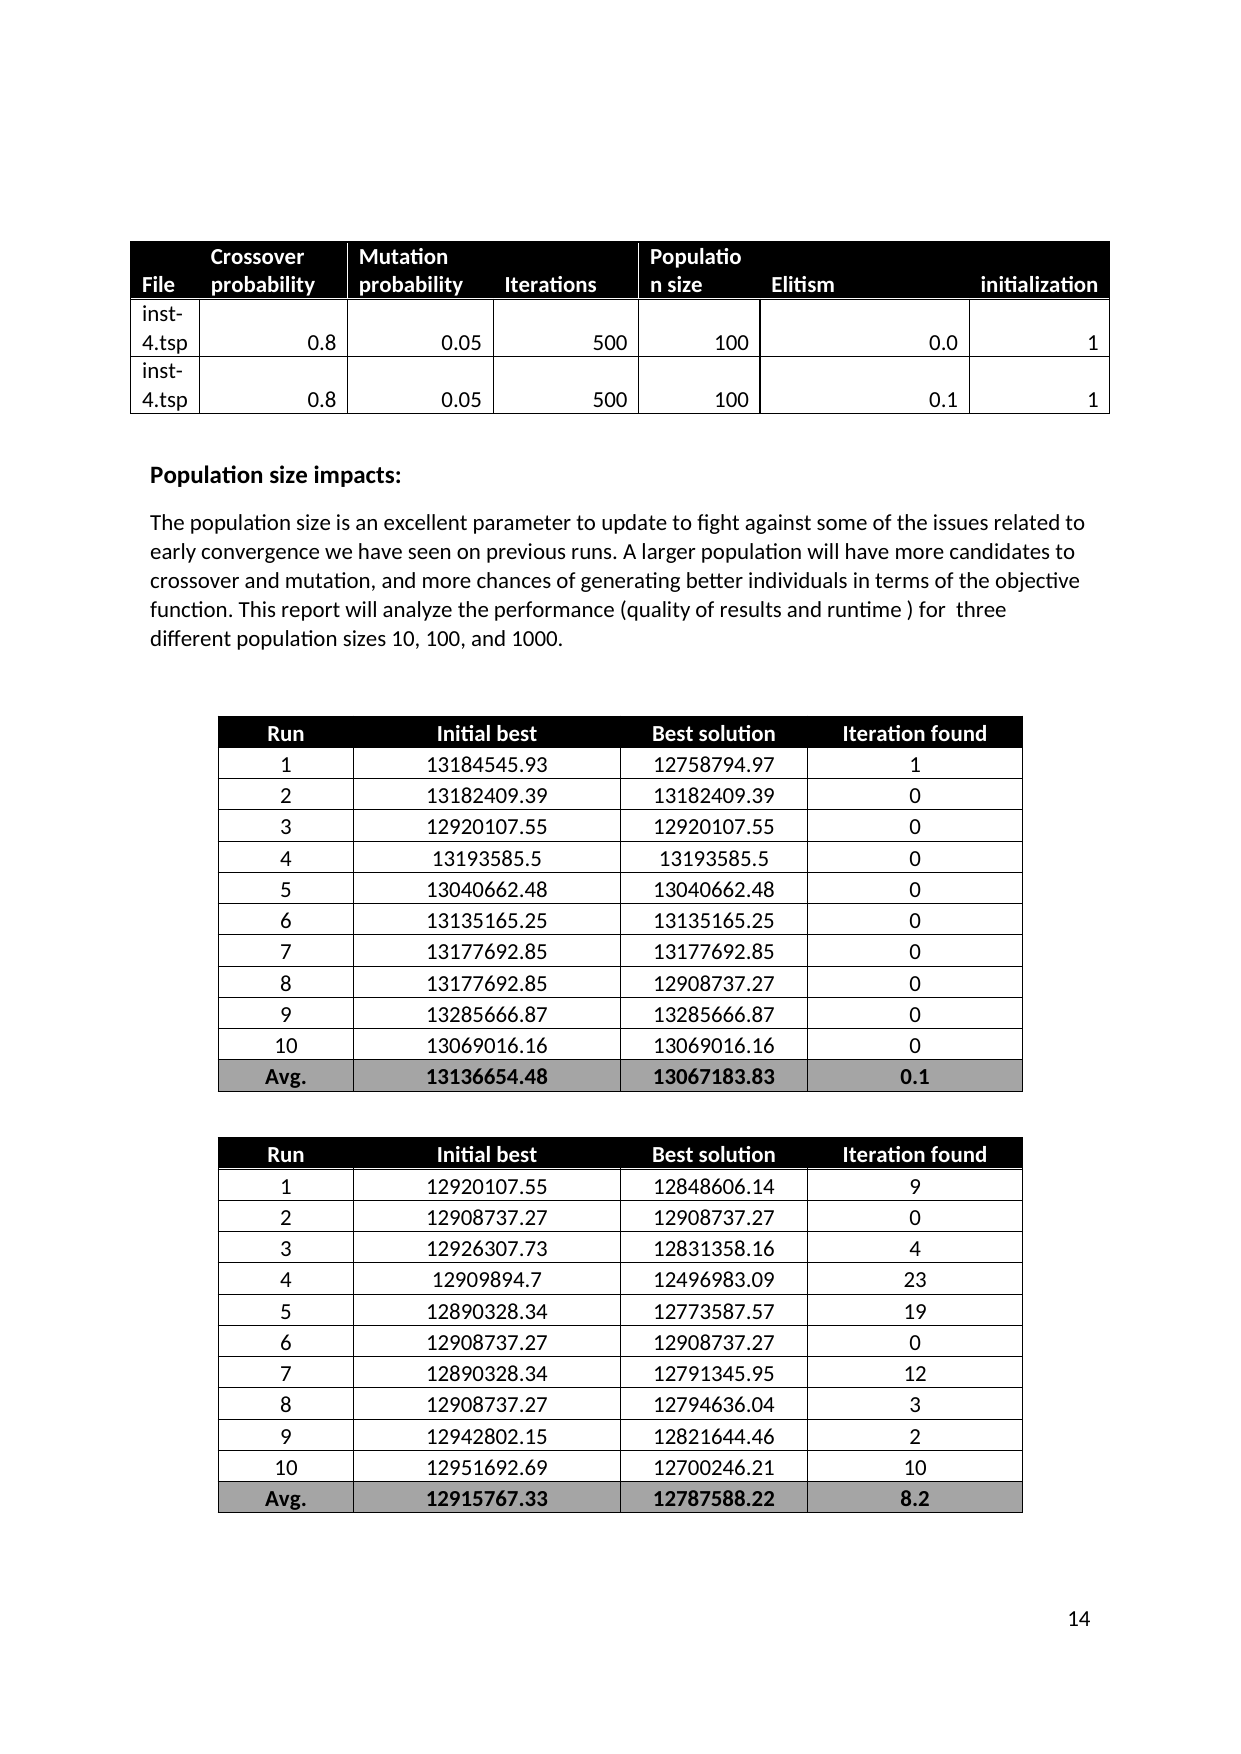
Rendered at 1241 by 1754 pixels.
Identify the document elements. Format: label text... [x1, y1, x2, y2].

table_cell inst-4.tsp [131, 357, 199, 413]
table_header Crossover probability [199, 243, 347, 298]
table_cell 13193585.5 [621, 842, 807, 872]
table_cell 12700246.21 [621, 1451, 807, 1481]
table_header Iteration found [808, 1138, 1022, 1168]
table_cell 13135165.25 [621, 904, 807, 934]
table_cell 13135165.25 [354, 904, 620, 934]
table_cell 13177692.85 [621, 935, 807, 966]
text Population size impacts: [150, 459, 1090, 490]
table_cell 7 [219, 1357, 353, 1387]
table_cell 0.8 [200, 300, 347, 356]
table_cell 13040662.48 [621, 873, 807, 903]
table_cell 12496983.09 [621, 1263, 807, 1293]
table_cell 10 [808, 1451, 1022, 1481]
table_cell 12773587.57 [621, 1295, 807, 1325]
table_cell 0.1 [761, 357, 969, 413]
table_cell 12920107.55 [354, 1170, 620, 1200]
table_cell 0 [808, 1029, 1022, 1059]
table_header Iterations [493, 243, 638, 298]
table_cell 4 [808, 1232, 1022, 1262]
table_header Mutation probability [348, 243, 493, 298]
table_cell 12848606.14 [621, 1170, 807, 1200]
table_cell 1 [970, 300, 1109, 356]
table_cell 12890328.34 [354, 1295, 620, 1325]
table_cell 0 [808, 873, 1022, 903]
table_cell 7 [219, 935, 353, 966]
table_header Best solution [621, 1138, 807, 1168]
table_cell 12920107.55 [354, 810, 620, 841]
table_cell Avg. [219, 1060, 353, 1091]
table_header File [131, 243, 199, 298]
table_cell 13136654.48 [354, 1060, 620, 1091]
table_cell inst-4.tsp [131, 300, 199, 356]
table_cell 6 [219, 904, 353, 934]
table_cell 6 [219, 1326, 353, 1356]
table_cell 10 [219, 1451, 353, 1481]
table_cell 13182409.39 [354, 779, 620, 809]
table_cell 0 [808, 1326, 1022, 1356]
table_cell 12908737.27 [354, 1388, 620, 1418]
table_cell 12909894.7 [354, 1263, 620, 1293]
table_cell 13285666.87 [621, 998, 807, 1028]
table_header Run [219, 717, 353, 747]
table_cell 12794636.04 [621, 1388, 807, 1418]
table_cell 4 [219, 1263, 353, 1293]
table_header Population size [639, 243, 760, 298]
table_cell 12915767.33 [354, 1482, 620, 1512]
table_header Run [219, 1138, 353, 1168]
table_cell 13177692.85 [354, 935, 620, 966]
table_cell 12926307.73 [354, 1232, 620, 1262]
table_cell 12831358.16 [621, 1232, 807, 1262]
table_cell 1 [808, 748, 1022, 778]
table_cell 500 [494, 300, 638, 356]
table_cell 3 [808, 1388, 1022, 1418]
table_cell 4 [219, 842, 353, 872]
table_cell 3 [219, 810, 353, 841]
table_header Elitism [760, 243, 969, 298]
table_cell 0 [808, 998, 1022, 1028]
table_cell 12758794.97 [621, 748, 807, 778]
table_cell 13069016.16 [354, 1029, 620, 1059]
table_cell 12908737.27 [621, 967, 807, 997]
table_cell 12908737.27 [621, 1201, 807, 1231]
table_header Initial best [354, 717, 620, 747]
table_cell 13285666.87 [354, 998, 620, 1028]
table_cell 12908737.27 [354, 1326, 620, 1356]
table_cell 5 [219, 1295, 353, 1325]
table_cell 0 [808, 779, 1022, 809]
table_cell 12920107.55 [621, 810, 807, 841]
table_cell 13177692.85 [354, 967, 620, 997]
table_cell 19 [808, 1295, 1022, 1325]
table_header Best solution [621, 717, 807, 747]
table_cell 2 [219, 779, 353, 809]
table_cell 12791345.95 [621, 1357, 807, 1387]
table_cell 0 [808, 810, 1022, 841]
text The population size is an excellent parameter to update to fight against some of the issues related to early convergence we have seen on previous runs. A larger population will have more candidates to crossover and mutation, and more chances of generating better individuals in terms of the objective function. This report will analyze the performance (quality of results and runtime ) for three different population sizes 10, 100, and 1000. [150, 508, 1090, 652]
table_cell 0 [808, 935, 1022, 966]
table_cell 13067183.83 [621, 1060, 807, 1091]
table_cell 12908737.27 [354, 1201, 620, 1231]
table_cell 2 [808, 1420, 1022, 1450]
table_cell 9 [219, 1420, 353, 1450]
table_cell 1 [970, 357, 1109, 413]
table_cell 12942802.15 [354, 1420, 620, 1450]
table_cell 12787588.22 [621, 1482, 807, 1512]
table_cell 0 [808, 842, 1022, 872]
table_cell 0 [808, 1201, 1022, 1231]
table_cell 9 [219, 998, 353, 1028]
table_cell 0 [808, 967, 1022, 997]
table_cell 23 [808, 1263, 1022, 1293]
table_cell 12908737.27 [621, 1326, 807, 1356]
table_cell 13193585.5 [354, 842, 620, 872]
table_cell 100 [639, 357, 759, 413]
table_cell 500 [494, 357, 638, 413]
table_cell 0 [808, 904, 1022, 934]
table_header initialization [969, 243, 1109, 298]
table_cell 13069016.16 [621, 1029, 807, 1059]
table_header Initial best [354, 1138, 620, 1168]
table_header Iteration found [808, 717, 1022, 747]
table_cell 3 [219, 1232, 353, 1262]
table_cell 12890328.34 [354, 1357, 620, 1387]
table_cell 8 [219, 967, 353, 997]
table_cell 1 [219, 1170, 353, 1200]
table_cell 10 [219, 1029, 353, 1059]
table_cell 0.8 [200, 357, 347, 413]
table_cell 100 [639, 300, 759, 356]
table_cell 12821644.46 [621, 1420, 807, 1450]
table_cell 13184545.93 [354, 748, 620, 778]
table_cell Avg. [219, 1482, 353, 1512]
table_cell 0.1 [808, 1060, 1022, 1091]
table_cell 0.05 [348, 300, 493, 356]
table_cell 9 [808, 1170, 1022, 1200]
table_cell 13040662.48 [354, 873, 620, 903]
table_cell 1 [219, 748, 353, 778]
table_cell 8 [219, 1388, 353, 1418]
table_cell 2 [219, 1201, 353, 1231]
table_cell 13182409.39 [621, 779, 807, 809]
table_cell 8.2 [808, 1482, 1022, 1512]
table_cell 0.05 [348, 357, 493, 413]
table_cell 12951692.69 [354, 1451, 620, 1481]
table_cell 5 [219, 873, 353, 903]
table_cell 0.0 [761, 300, 969, 356]
table_cell 12 [808, 1357, 1022, 1387]
